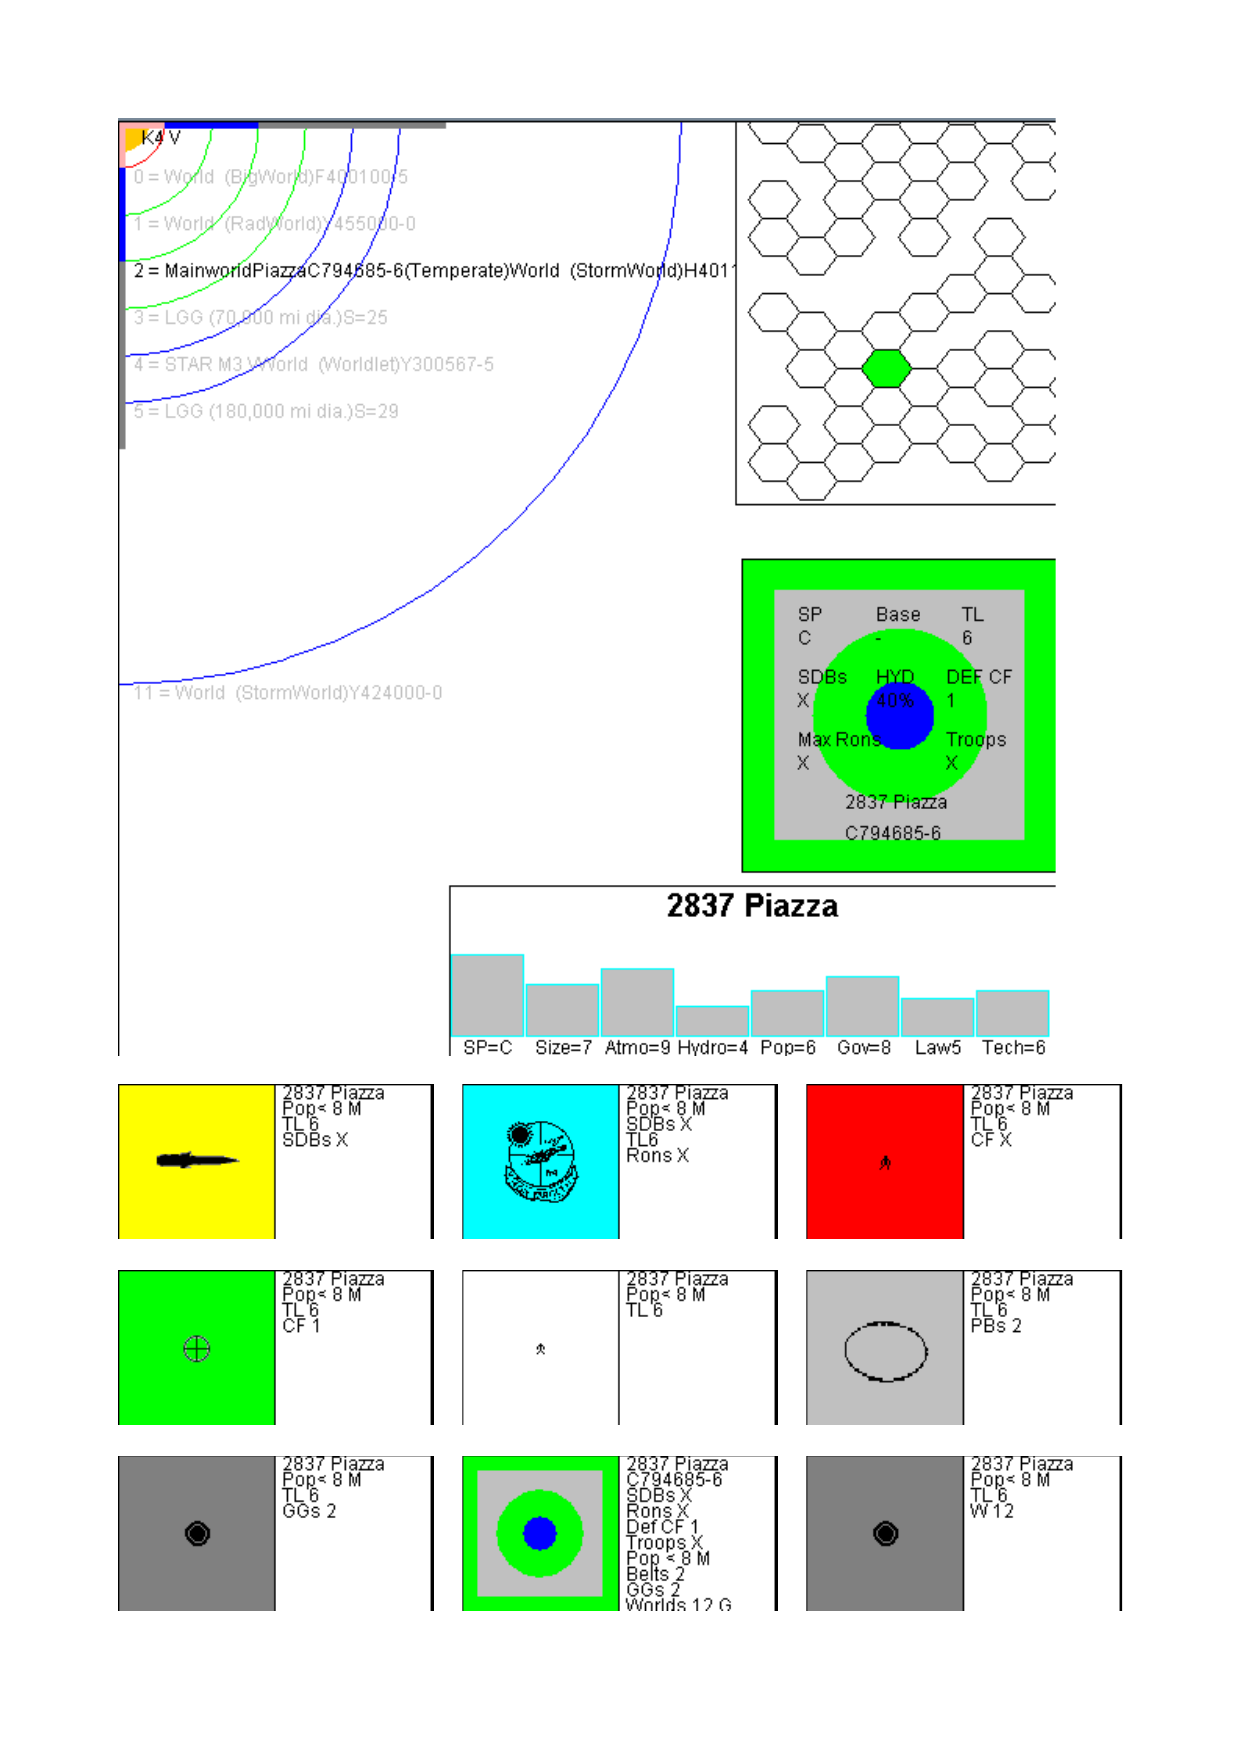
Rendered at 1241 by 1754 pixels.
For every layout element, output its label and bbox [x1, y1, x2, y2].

picture [118, 1456, 434, 1611]
picture [806, 1456, 1123, 1611]
picture [462, 1084, 778, 1239]
picture [806, 1084, 1123, 1239]
picture [118, 1270, 434, 1425]
picture [118, 118, 1056, 1056]
picture [118, 1084, 434, 1239]
picture [462, 1270, 778, 1425]
picture [806, 1270, 1123, 1425]
picture [462, 1456, 778, 1611]
